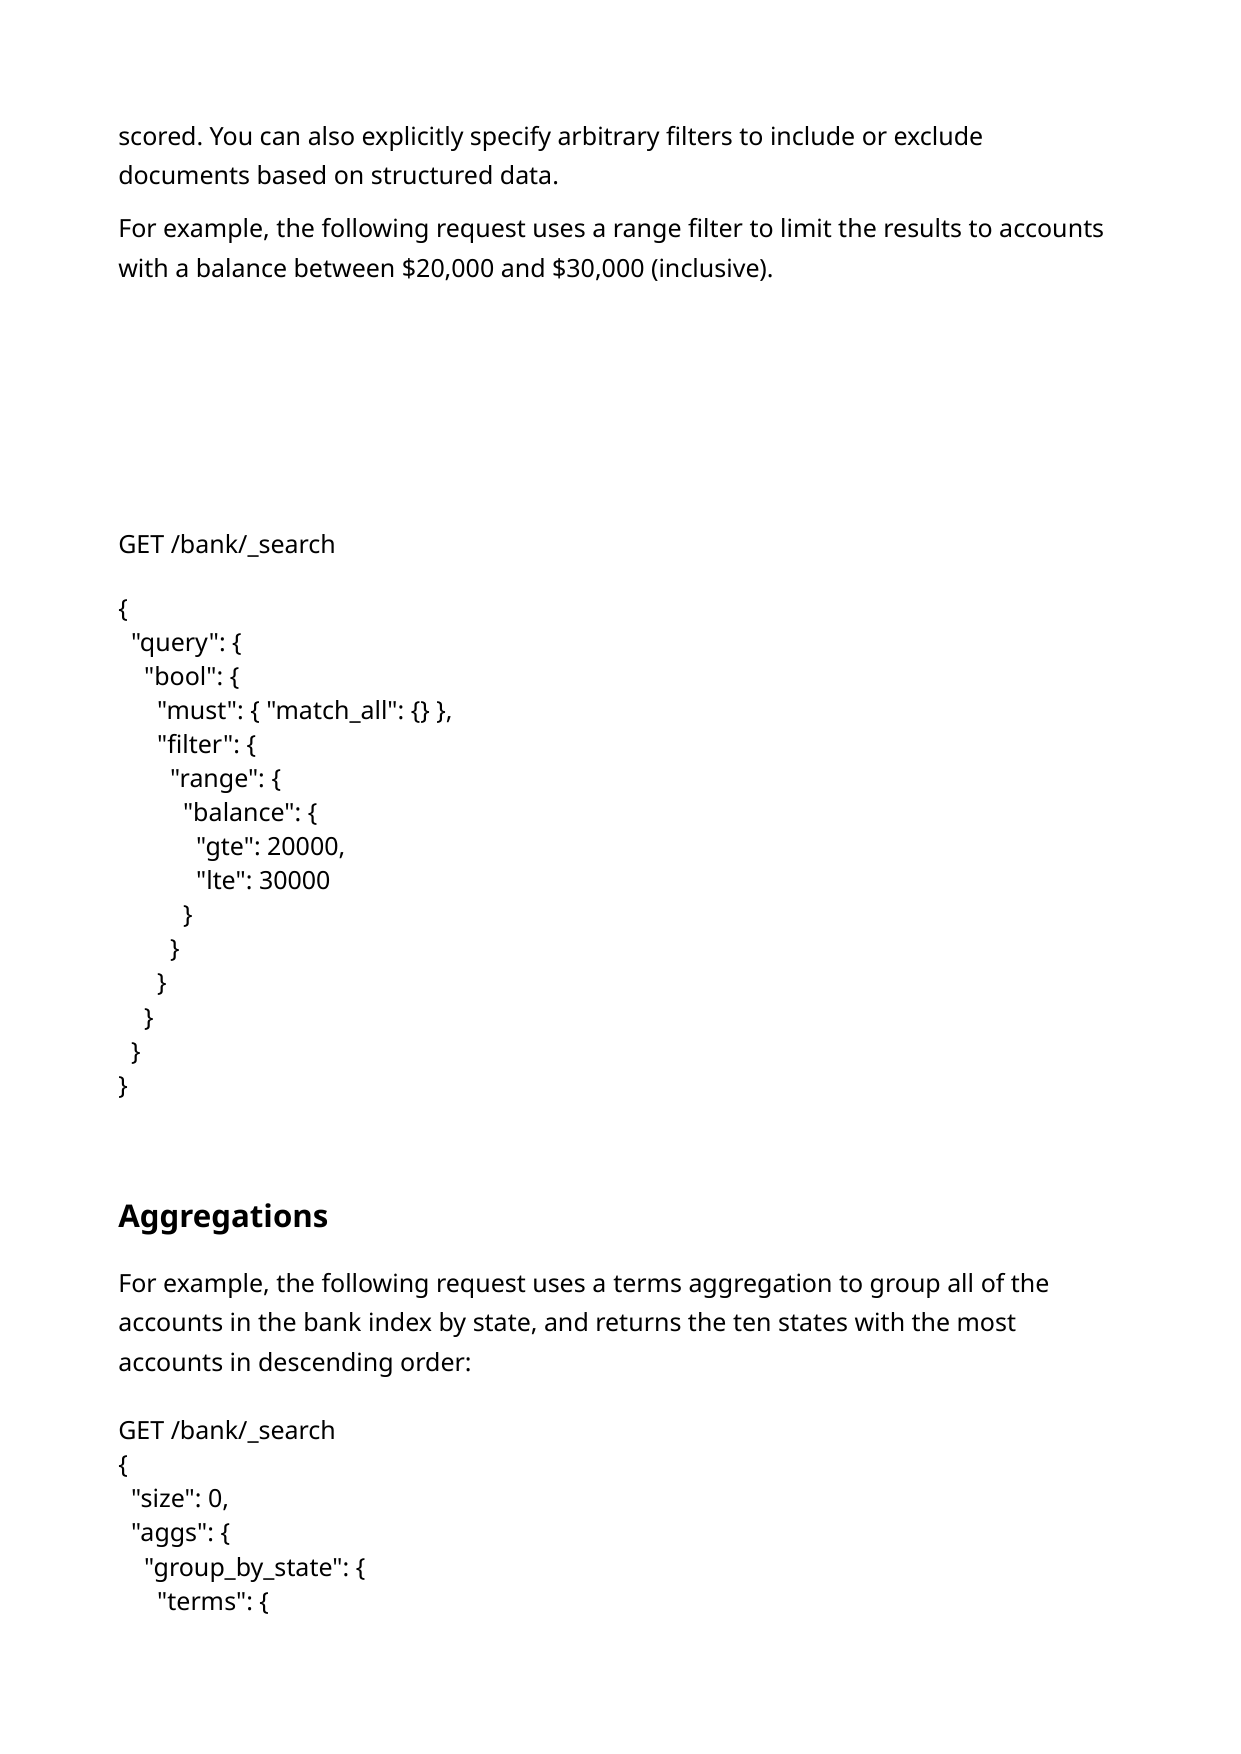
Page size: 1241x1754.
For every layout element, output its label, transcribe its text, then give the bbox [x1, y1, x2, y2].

text GET /bank/_search [118, 1413, 1122, 1447]
text "bool": { [118, 658, 1122, 693]
subtitle Aggregations [118, 1194, 1122, 1236]
text } [118, 897, 1122, 931]
text "range": { [118, 761, 1122, 795]
text "must": { "match_all": {} }, [118, 693, 1122, 727]
text } [118, 965, 1122, 999]
text For example, the following request uses a range filter to limit the results to accounts with a balance between $20,000 and $30,000 (inclusive). [118, 211, 1122, 284]
text } [118, 1033, 1122, 1067]
text "terms": { [118, 1583, 1122, 1617]
text "query": { [118, 624, 1122, 658]
text } [118, 931, 1122, 965]
text { [118, 590, 1122, 624]
text "size": 0, [118, 1481, 1122, 1515]
text "group_by_state": { [118, 1549, 1122, 1583]
text { [118, 1447, 1122, 1481]
text "gte": 20000, [118, 829, 1122, 863]
text "aggs": { [118, 1515, 1122, 1549]
text GET /bank/_search [118, 527, 1122, 561]
text For example, the following request uses a terms aggregation to group all of the accounts in the bank index by state, and returns the ten states with the most accounts in descending order: [118, 1266, 1122, 1378]
text } [118, 999, 1122, 1033]
text } [118, 1067, 1122, 1101]
text scored. You can also explicitly specify arbitrary filters to include or exclude documents based on structured data. [118, 118, 1122, 191]
text "balance": { [118, 795, 1122, 829]
text "lte": 30000 [118, 863, 1122, 897]
text "filter": { [118, 727, 1122, 761]
